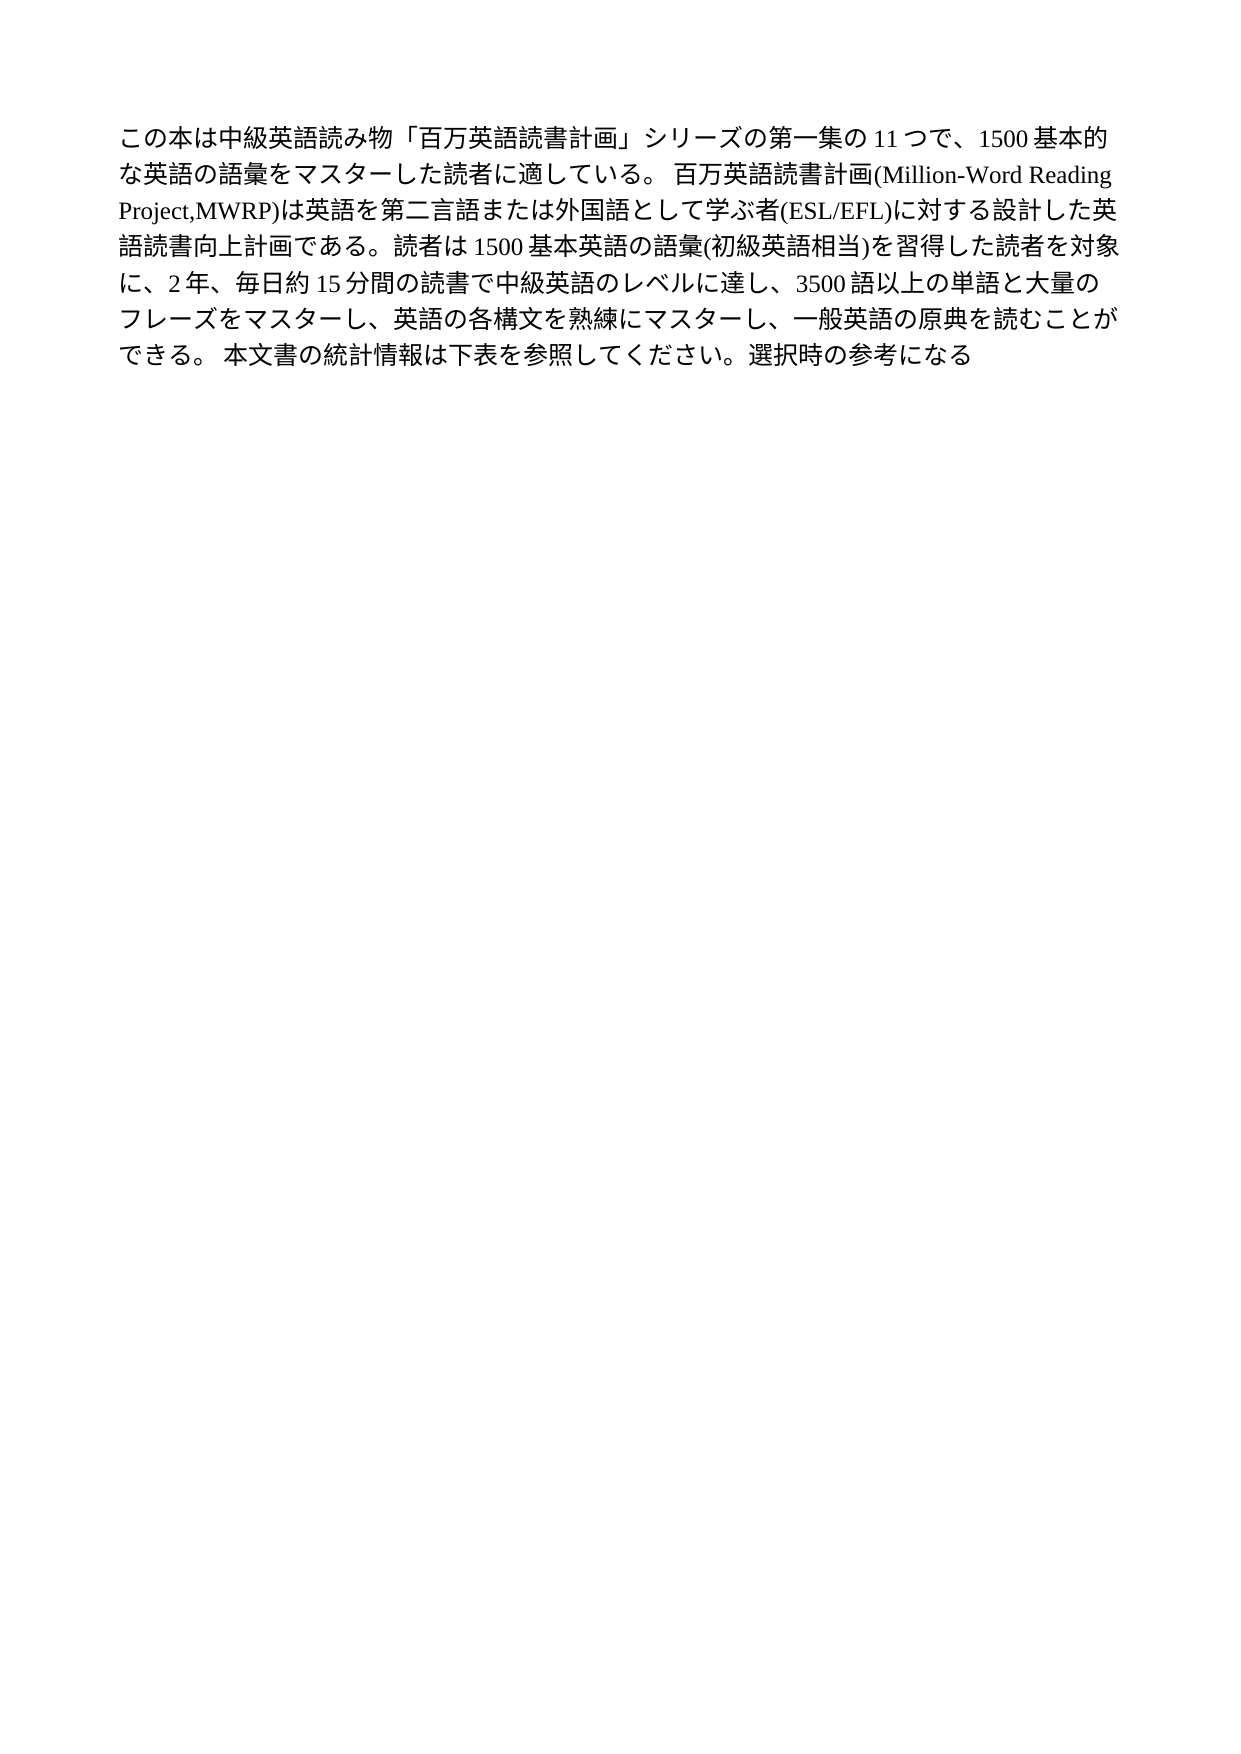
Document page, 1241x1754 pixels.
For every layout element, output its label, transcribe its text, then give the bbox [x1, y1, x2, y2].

text この本は中級英語読み物「百万英語読書計画」シリーズの第一集の11つで、1500基本的な英語の語彙をマスターした読者に適している。 百万英語読書計画(Million-Word Reading Project,MWRP)は英語を第二言語または外国語として学ぶ者(ESL/EFL)に対する設計した英語読書向上計画である。読者は1500基本英語の語彙(初級英語相当)を習得した読者を対象に、2年、毎日約15分間の読書で中級英語のレベルに達し、3500語以上の単語と大量のフレーズをマスターし、英語の各構文を熟練にマスターし、一般英語の原典を読むことができる。 本文書の統計情報は下表を参照してください。選択時の参考になる [118, 118, 1122, 372]
